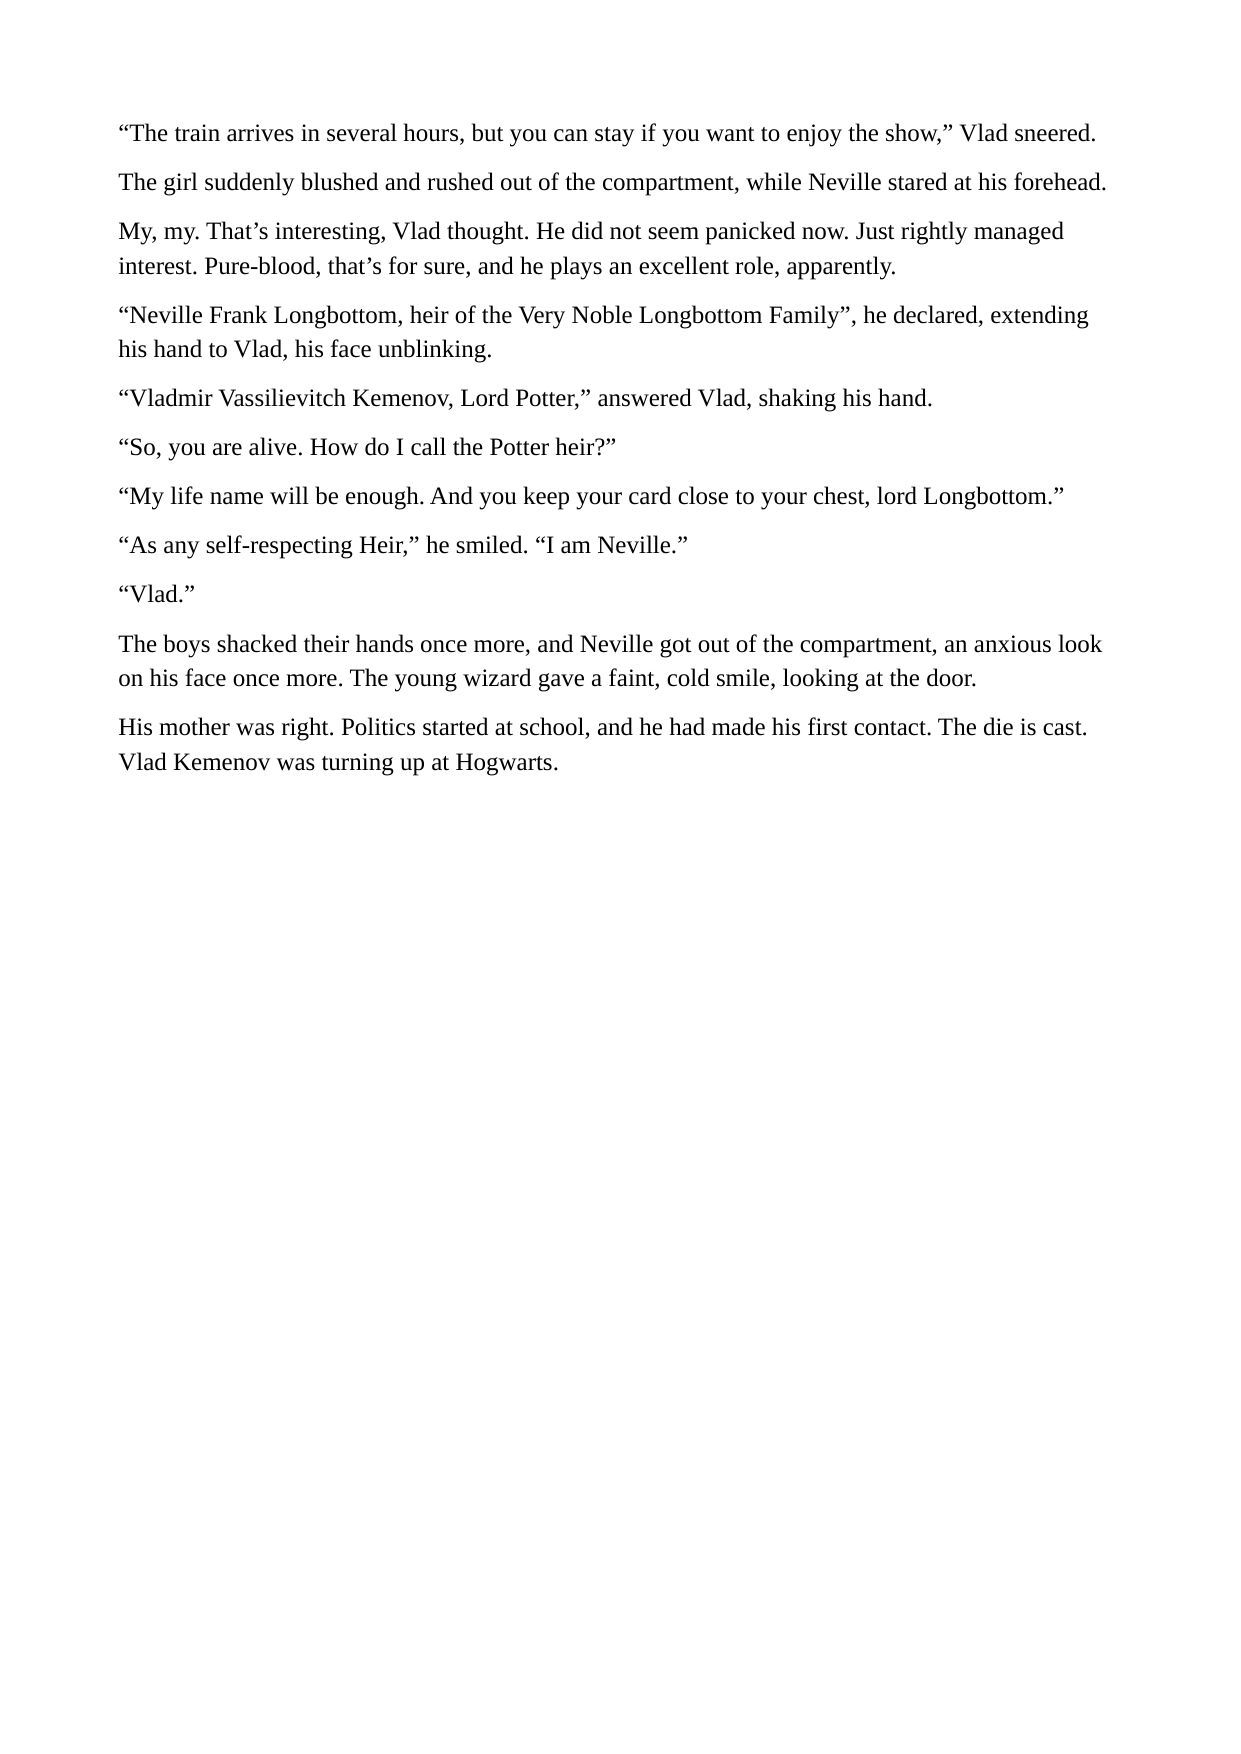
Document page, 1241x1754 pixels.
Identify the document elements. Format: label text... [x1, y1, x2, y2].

text “My life name will be enough. And you keep your card close to your chest, lord Longbottom.” [118, 481, 1122, 510]
text “So, you are alive. How do I call the Potter heir?” [118, 432, 1122, 461]
text The girl suddenly blushed and rushed out of the compartment, while Neville stared at his forehead. [118, 167, 1122, 196]
text “Vlad.” [118, 579, 1122, 608]
text My, my. That’s interesting, Vlad thought. He did not seem panicked now. Just rightly managed interest. Pure-blood, that’s for sure, and he plays an excellent role, apparently. [118, 216, 1122, 279]
text The boys shacked their hands once more, and Neville got out of the compartment, an anxious look on his face once more. The young wizard gave a faint, cold smile, looking at the door. [118, 629, 1122, 692]
text “Neville Frank Longbottom, heir of the Very Noble Longbottom Family”, he declared, extending his hand to Vlad, his face unblinking. [118, 300, 1122, 363]
text “As any self-respecting Heir,” he smiled. “I am Neville.” [118, 531, 1122, 559]
text “Vladmir Vassilievitch Kemenov, Lord Potter,” answered Vlad, shaking his hand. [118, 383, 1122, 412]
text His mother was right. Politics started at school, and he had made his first contact. The die is cast. Vlad Kemenov was turning up at Hogwarts. [118, 712, 1122, 775]
text “The train arrives in several hours, but you can stay if you want to enjoy the show,” Vlad sneered. [118, 118, 1122, 147]
